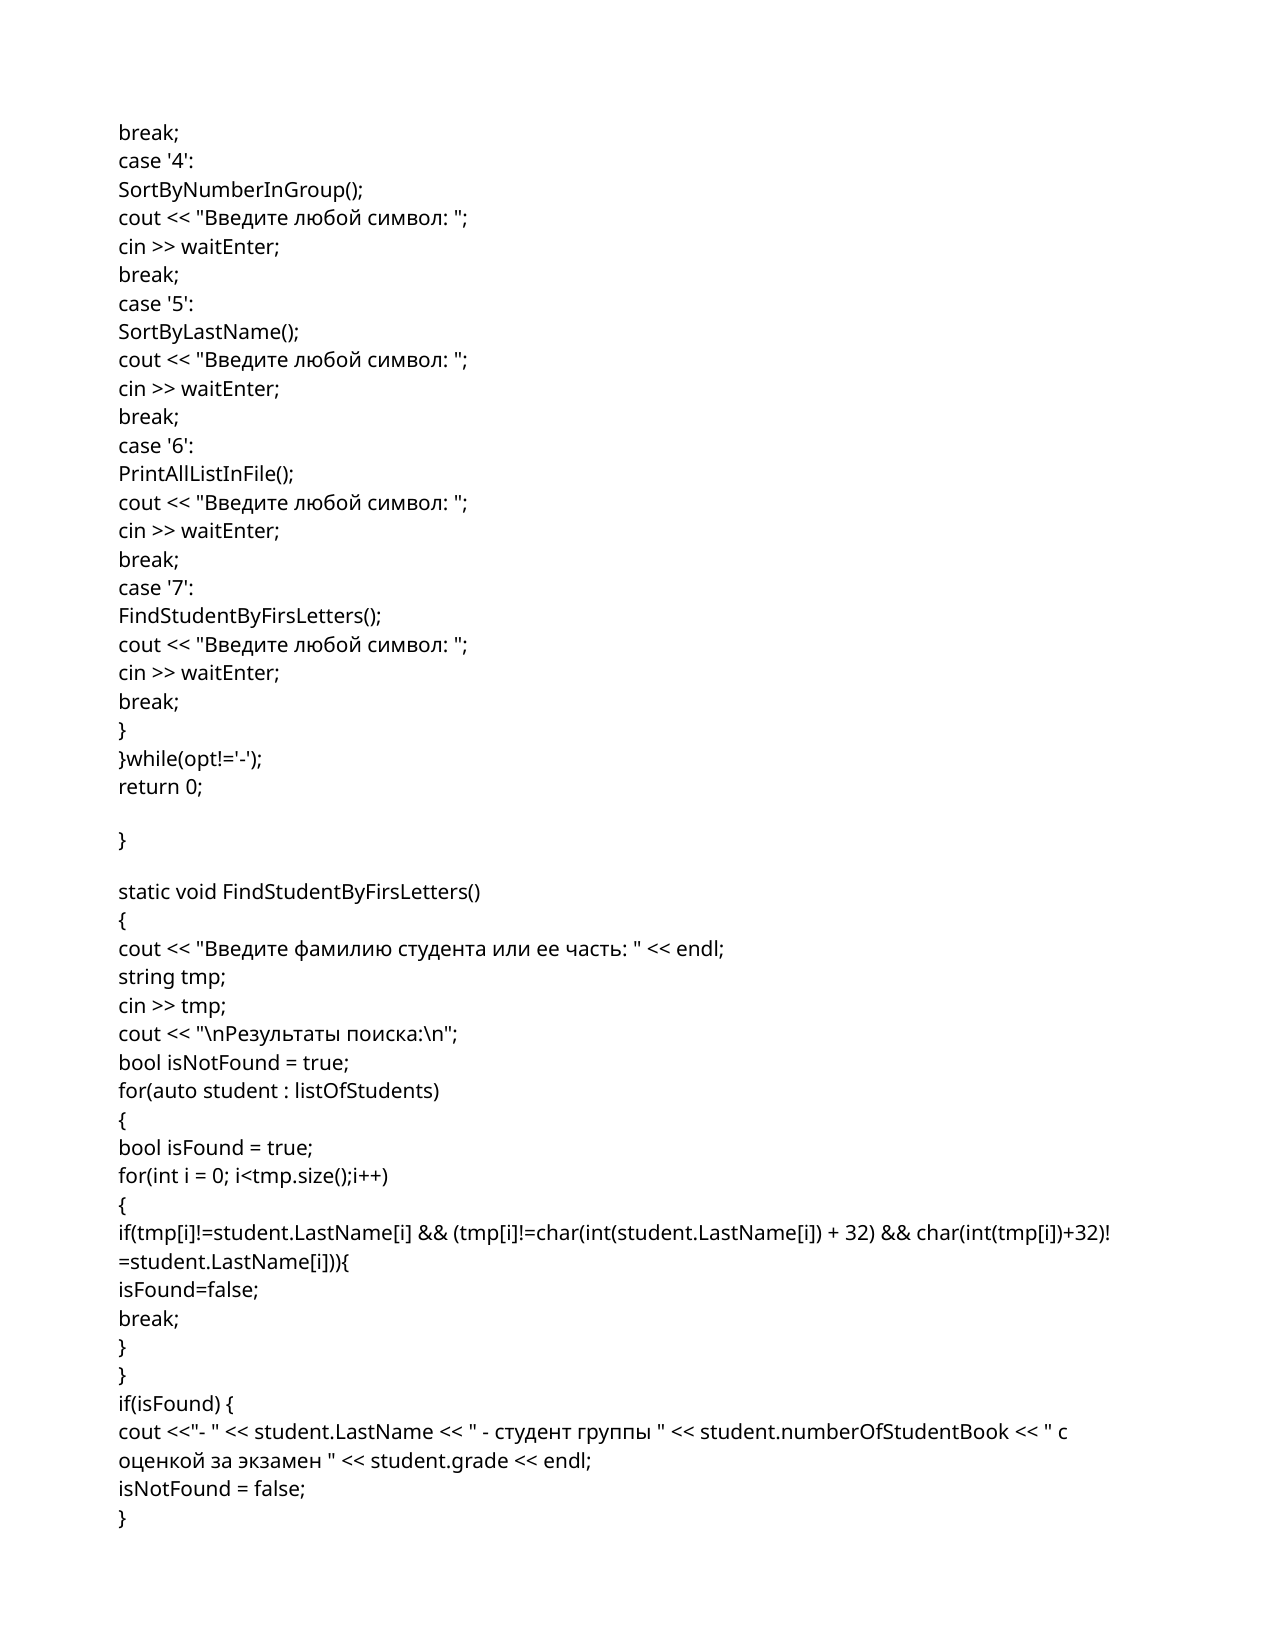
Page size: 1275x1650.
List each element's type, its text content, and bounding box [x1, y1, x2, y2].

text SortByNumberInGroup(); [118, 175, 1157, 203]
text break; [118, 260, 1157, 289]
text cout << "Введите любой символ: "; [118, 630, 1157, 658]
text cout << "Введите любой символ: "; [118, 203, 1157, 232]
text static void FindStudentByFirsLetters() [118, 877, 1157, 906]
text SortByLastName(); [118, 317, 1157, 346]
text cin >> waitEnter; [118, 232, 1157, 260]
text } [118, 825, 1157, 853]
text cin >> waitEnter; [118, 658, 1157, 687]
text cout << "Введите любой символ: "; [118, 346, 1157, 374]
text break; [118, 545, 1157, 573]
text break; [118, 687, 1157, 715]
text } [118, 1503, 1157, 1531]
text case '5': [118, 289, 1157, 317]
text return 0; [118, 772, 1157, 801]
text FindStudentByFirsLetters(); [118, 602, 1157, 630]
text break; [118, 402, 1157, 431]
text } [118, 715, 1157, 744]
text if(tmp[i]!=student.LastName[i] && (tmp[i]!=char(int(student.LastName[i]) + 32) && char(int(tmp[i])+32)!=student.LastName[i])){ [118, 1218, 1157, 1275]
text case '7': [118, 573, 1157, 602]
text break; [118, 118, 1157, 147]
text isFound=false; [118, 1275, 1157, 1304]
text cin >> tmp; [118, 991, 1157, 1019]
text cout << "Введите любой символ: "; [118, 488, 1157, 516]
text cout << "Введите фамилию студента или ее часть: " << endl; [118, 934, 1157, 962]
text { [118, 1105, 1157, 1133]
text } [118, 1332, 1157, 1361]
text { [118, 906, 1157, 934]
text } [118, 1361, 1157, 1389]
text for(auto student : listOfStudents) [118, 1076, 1157, 1105]
text cout << "\nРезультаты поиска:\n"; [118, 1019, 1157, 1048]
text case '6': [118, 431, 1157, 459]
text PrintAllListInFile(); [118, 459, 1157, 488]
text cin >> waitEnter; [118, 374, 1157, 402]
text cout <<"- " << student.LastName << " - студент группы " << student.numberOfStudentBook << " с оценкой за экзамен " << student.grade << endl; [118, 1417, 1157, 1474]
text bool isFound = true; [118, 1133, 1157, 1162]
text { [118, 1190, 1157, 1218]
text isNotFound = false; [118, 1474, 1157, 1503]
text }while(opt!='-'); [118, 744, 1157, 772]
text for(int i = 0; i<tmp.size();i++) [118, 1162, 1157, 1190]
text cin >> waitEnter; [118, 516, 1157, 545]
text string tmp; [118, 962, 1157, 991]
text bool isNotFound = true; [118, 1048, 1157, 1076]
text case '4': [118, 147, 1157, 175]
text break; [118, 1304, 1157, 1332]
text if(isFound) { [118, 1389, 1157, 1417]
